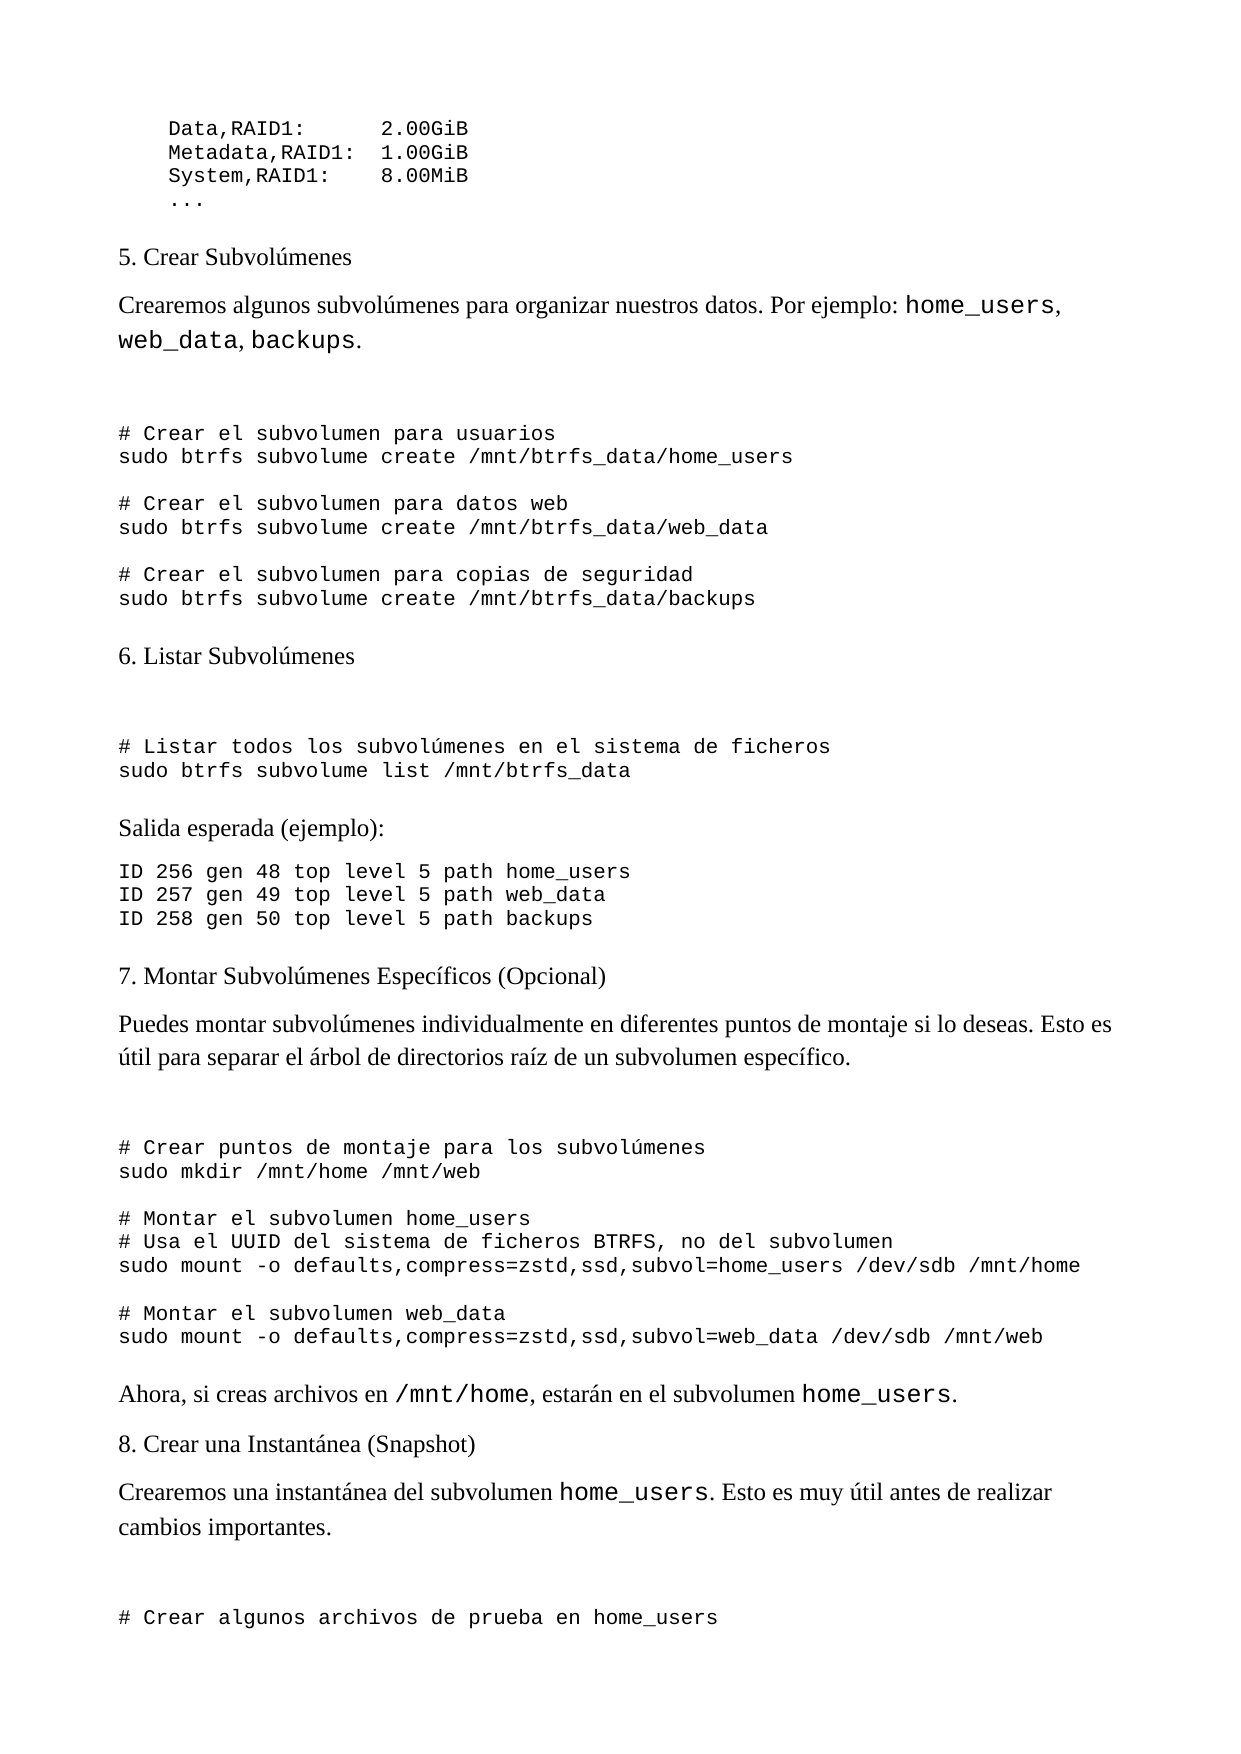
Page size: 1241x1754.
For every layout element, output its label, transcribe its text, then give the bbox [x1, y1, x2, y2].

text # Usa el UUID del sistema de ficheros BTRFS, no del subvolumen [118, 1232, 1122, 1255]
text # Crear el subvolumen para copias de seguridad [118, 564, 1122, 588]
text Crearemos algunos subvolúmenes para organizar nuestros datos. Por ejemplo: home_users, web_data, backups. [118, 290, 1122, 356]
text 7. Montar Subvolúmenes Específicos (Opcional) [118, 961, 1122, 990]
text # Crear el subvolumen para usuarios [118, 422, 1122, 446]
text ID 257 gen 49 top level 5 path web_data [118, 884, 1122, 908]
text Metadata,RAID1: 1.00GiB [118, 142, 1122, 165]
text Salida esperada (ejemplo): [118, 813, 1122, 842]
text # Crear puntos de montaje para los subvolúmenes [118, 1137, 1122, 1161]
text sudo btrfs subvolume create /mnt/btrfs_data/backups [118, 588, 1122, 612]
text sudo btrfs subvolume create /mnt/btrfs_data/web_data [118, 517, 1122, 541]
text Data,RAID1: 2.00GiB [118, 118, 1122, 142]
text ID 256 gen 48 top level 5 path home_users [118, 861, 1122, 884]
text ... [118, 189, 1122, 213]
text ID 258 gen 50 top level 5 path backups [118, 908, 1122, 932]
text Puedes montar subvolúmenes individualmente en diferentes puntos de montaje si lo deseas. Esto es útil para separar el árbol de directorios raíz de un subvolumen específico. [118, 1009, 1122, 1071]
text System,RAID1: 8.00MiB [118, 165, 1122, 189]
text sudo mount -o defaults,compress=zstd,ssd,subvol=home_users /dev/sdb /mnt/home [118, 1255, 1122, 1279]
text # Crear algunos archivos de prueba en home_users [118, 1607, 1122, 1631]
text 5. Crear Subvolúmenes [118, 242, 1122, 271]
text sudo btrfs subvolume list /mnt/btrfs_data [118, 760, 1122, 784]
text # Crear el subvolumen para datos web [118, 493, 1122, 517]
text # Montar el subvolumen home_users [118, 1208, 1122, 1232]
text sudo mkdir /mnt/home /mnt/web [118, 1161, 1122, 1184]
text # Montar el subvolumen web_data [118, 1302, 1122, 1326]
text # Listar todos los subvolúmenes en el sistema de ficheros [118, 736, 1122, 760]
text 8. Crear una Instantánea (Snapshot) [118, 1429, 1122, 1458]
text Crearemos una instantánea del subvolumen home_users. Esto es muy útil antes de realizar cambios importantes. [118, 1477, 1122, 1541]
text sudo mount -o defaults,compress=zstd,ssd,subvol=web_data /dev/sdb /mnt/web [118, 1326, 1122, 1350]
text 6. Listar Subvolúmenes [118, 641, 1122, 670]
text sudo btrfs subvolume create /mnt/btrfs_data/home_users [118, 446, 1122, 470]
text Ahora, si creas archivos en /mnt/home, estarán en el subvolumen home_users. [118, 1379, 1122, 1410]
